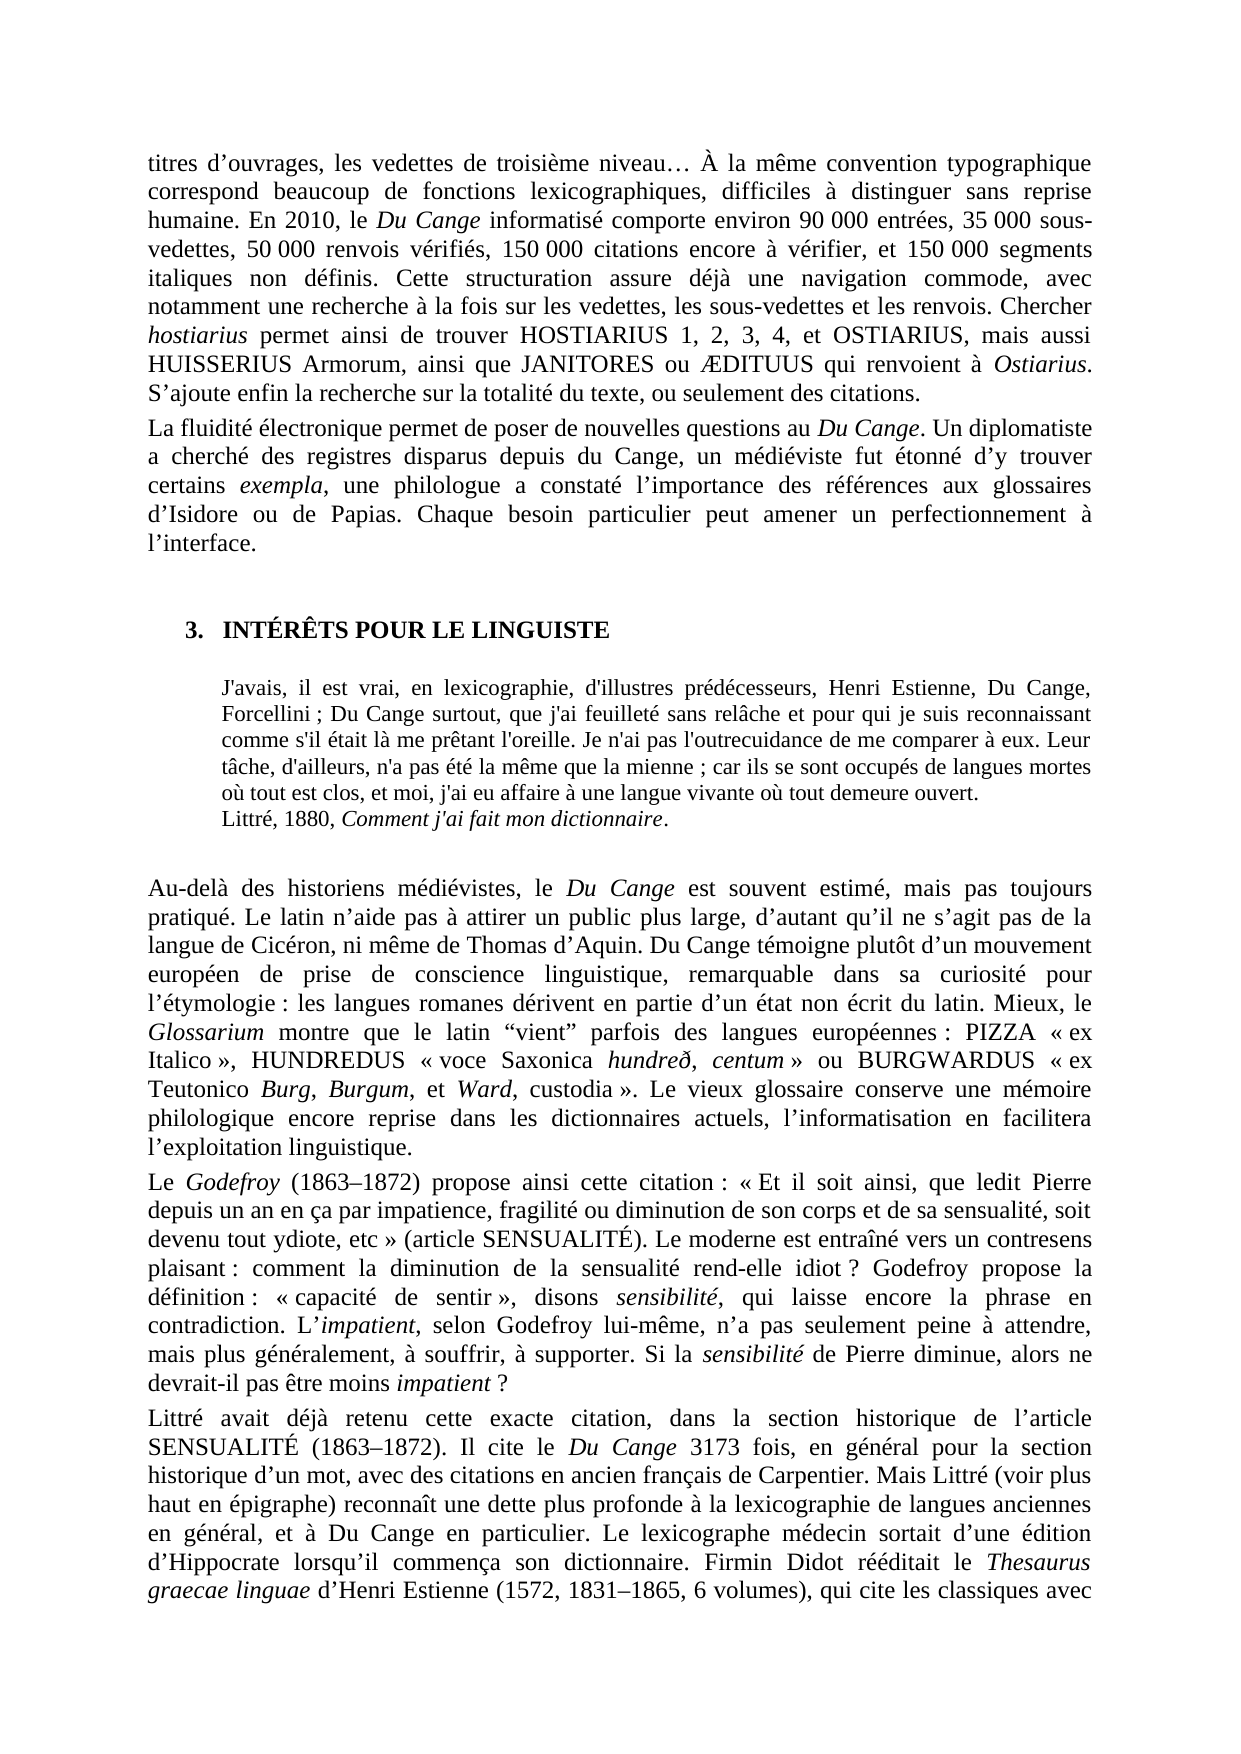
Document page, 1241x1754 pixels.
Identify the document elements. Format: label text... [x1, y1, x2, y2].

text La fluidité électronique permet de poser de nouvelles questions au Du Cange. Un diplomatiste a cherché des registres disparus depuis du Cange, un médiéviste fut étonné d’y trouver certains exempla, une philologue a constaté l’importance des références aux glossaires d’Isidore ou de Papias. Chaque besoin particulier peut amener un perfectionnement à l’interface. [148, 413, 1093, 556]
text Le Godefroy (1863–1872) propose ainsi cette citation : « Et il soit ainsi, que ledit Pierre depuis un an en ça par impatience, fragilité ou diminution de son corps et de sa sensualité, soit devenu tout ydiote, etc » (article SENSUALITÉ). Le moderne est entraîné vers un contresens plaisant : comment la diminution de la sensualité rend-elle idiot ? Godefroy propose la définition : « capacité de sentir », disons sensibilité, qui laisse encore la phrase en contradiction. L’impatient, selon Godefroy lui-même, n’a pas seulement peine à attendre, mais plus généralement, à souffrir, à supporter. Si la sensibilité de Pierre diminue, alors ne devrait-il pas être moins impatient ? [148, 1167, 1093, 1397]
subtitle INTÉRÊTS POUR LE LINGUISTE [185, 615, 1093, 644]
text Au-delà des historiens médiévistes, le Du Cange est souvent estimé, mais pas toujours pratiqué. Le latin n’aide pas à attirer un public plus large, d’autant qu’il ne s’agit pas de la langue de Cicéron, ni même de Thomas d’Aquin. Du Cange témoigne plutôt d’un mouvement européen de prise de conscience linguistique, remarquable dans sa curiosité pour l’étymologie : les langues romanes dérivent en partie d’un état non écrit du latin. Mieux, le Glossarium montre que le latin “vient” parfois des langues européennes : PIZZA « ex Italico », HUNDREDUS « voce Saxonica hundreð, centum » ou BURGWARDUS « ex Teutonico Burg, Burgum, et Ward, custodia ». Le vieux glossaire conserve une mémoire philologique encore reprise dans les dictionnaires actuels, l’informatisation en facilitera l’exploitation linguistique. [148, 873, 1093, 1161]
text titres d’ouvrages, les vedettes de troisième niveau… À la même convention typographique correspond beaucoup de fonctions lexicographiques, difficiles à distinguer sans reprise humaine. En 2010, le Du Cange informatisé comporte environ 90 000 entrées, 35 000 sous-vedettes, 50 000 renvois vérifiés, 150 000 citations encore à vérifier, et 150 000 segments italiques non définis. Cette structuration assure déjà une navigation commode, avec notamment une recherche à la fois sur les vedettes, les sous-vedettes et les renvois. Chercher hostiarius permet ainsi de trouver HOSTIARIUS 1, 2, 3, 4, et OSTIARIUS, mais aussi HUISSERIUS Armorum, ainsi que JANITORES ou ÆDITUUS qui renvoient à Ostiarius. S’ajoute enfin la recherche sur la totalité du texte, ou seulement des citations. [148, 148, 1093, 406]
text J'avais, il est vrai, en lexicographie, d'illustres prédécesseurs, Henri Estienne, Du Cange, Forcellini ; Du Cange surtout, que j'ai feuilleté sans relâche et pour qui je suis reconnaissant comme s'il était là me prêtant l'oreille. Je n'ai pas l'outrecuidance de me comparer à eux. Leur tâche, d'ailleurs, n'a pas été la même que la mienne ; car ils se sont occupés de langues mortes où tout est clos, et moi, j'ai eu affaire à une langue vivante où tout demeure ouvert. Littré, 1880, Comment j'ai fait mon dictionnaire. [221, 674, 1093, 832]
text Littré avait déjà retenu cette exacte citation, dans la section historique de l’article SENSUALITÉ (1863–1872). Il cite le Du Cange 3173 fois, en général pour la section historique d’un mot, avec des citations en ancien français de Carpentier. Mais Littré (voir plus haut en épigraphe) reconnaît une dette plus profonde à la lexicographie de langues anciennes en général, et à Du Cange en particulier. Le lexicographe médecin sortait d’une édition d’Hippocrate lorsqu’il commença son dictionnaire. Firmin Didot rééditait le Thesaurus graecae linguae d’Henri Estienne (1572, 1831–1865, 6 volumes), qui cite les classiques avec [148, 1403, 1093, 1604]
